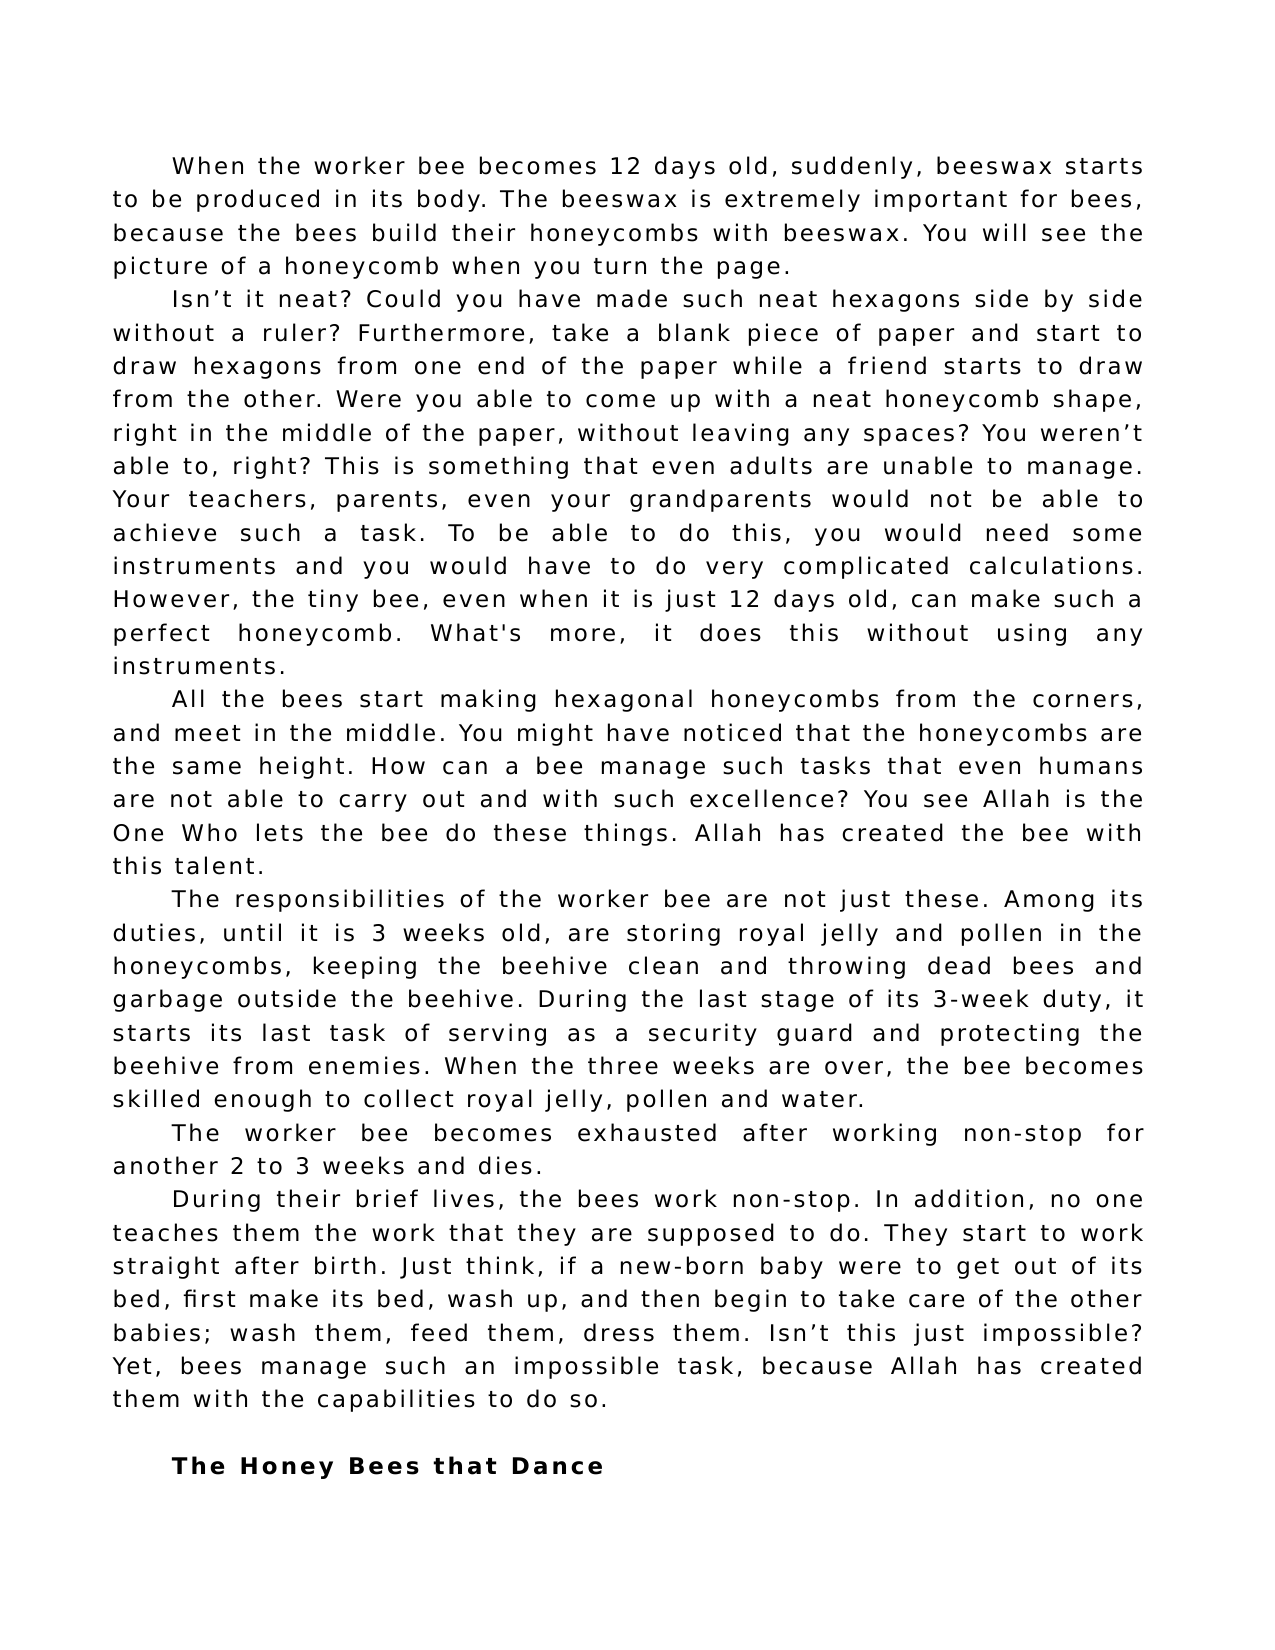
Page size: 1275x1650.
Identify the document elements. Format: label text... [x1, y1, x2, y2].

text All the bees start making hexagonal honeycombs from the corners, and meet in the middle. You might have noticed that the honeycombs are the same height. How can a bee manage such tasks that even humans are not able to carry out and with such excellence? You see Allah is the One Who lets the bee do these things. Allah has created the bee with this talent. [112, 681, 1145, 881]
text During their brief lives, the bees work non-stop. In addition, no one teaches them the work that they are supposed to do. They start to work straight after birth. Just think, if a new-born baby were to get out of its bed, first make its bed, wash up, and then begin to take care of the other babies; wash them, feed them, dress them. Isn’t this just impossible? Yet, bees manage such an impossible task, because Allah has created them with the capabilities to do so. [112, 1181, 1145, 1414]
text When the worker bee becomes 12 days old, suddenly, beeswax starts to be produced in its body. The beeswax is extremely important for bees, because the bees build their honeycombs with beeswax. You will see the picture of a honeycomb when you turn the page. [112, 148, 1145, 281]
text The Honey Bees that Dance [112, 1448, 1145, 1481]
text The responsibilities of the worker bee are not just these. Among its duties, until it is 3 weeks old, are storing royal jelly and pollen in the honeycombs, keeping the beehive clean and throwing dead bees and garbage outside the beehive. During the last stage of its 3-week duty, it starts its last task of serving as a security guard and protecting the beehive from enemies. When the three weeks are over, the bee becomes skilled enough to collect royal jelly, pollen and water. [112, 881, 1145, 1114]
text The worker bee becomes exhausted after working non-stop for another 2 to 3 weeks and dies. [112, 1114, 1145, 1181]
text Isn’t it neat? Could you have made such neat hexagons side by side without a ruler? Furthermore, take a blank piece of paper and start to draw hexagons from one end of the paper while a friend starts to draw from the other. Were you able to come up with a neat honeycomb shape, right in the middle of the paper, without leaving any spaces? You weren’t able to, right? This is something that even adults are unable to manage. Your teachers, parents, even your grandparents would not be able to achieve such a task. To be able to do this, you would need some instruments and you would have to do very complicated calculations. However, the tiny bee, even when it is just 12 days old, can make such a perfect honeycomb. What's more, it does this without using any instruments. [112, 281, 1145, 681]
